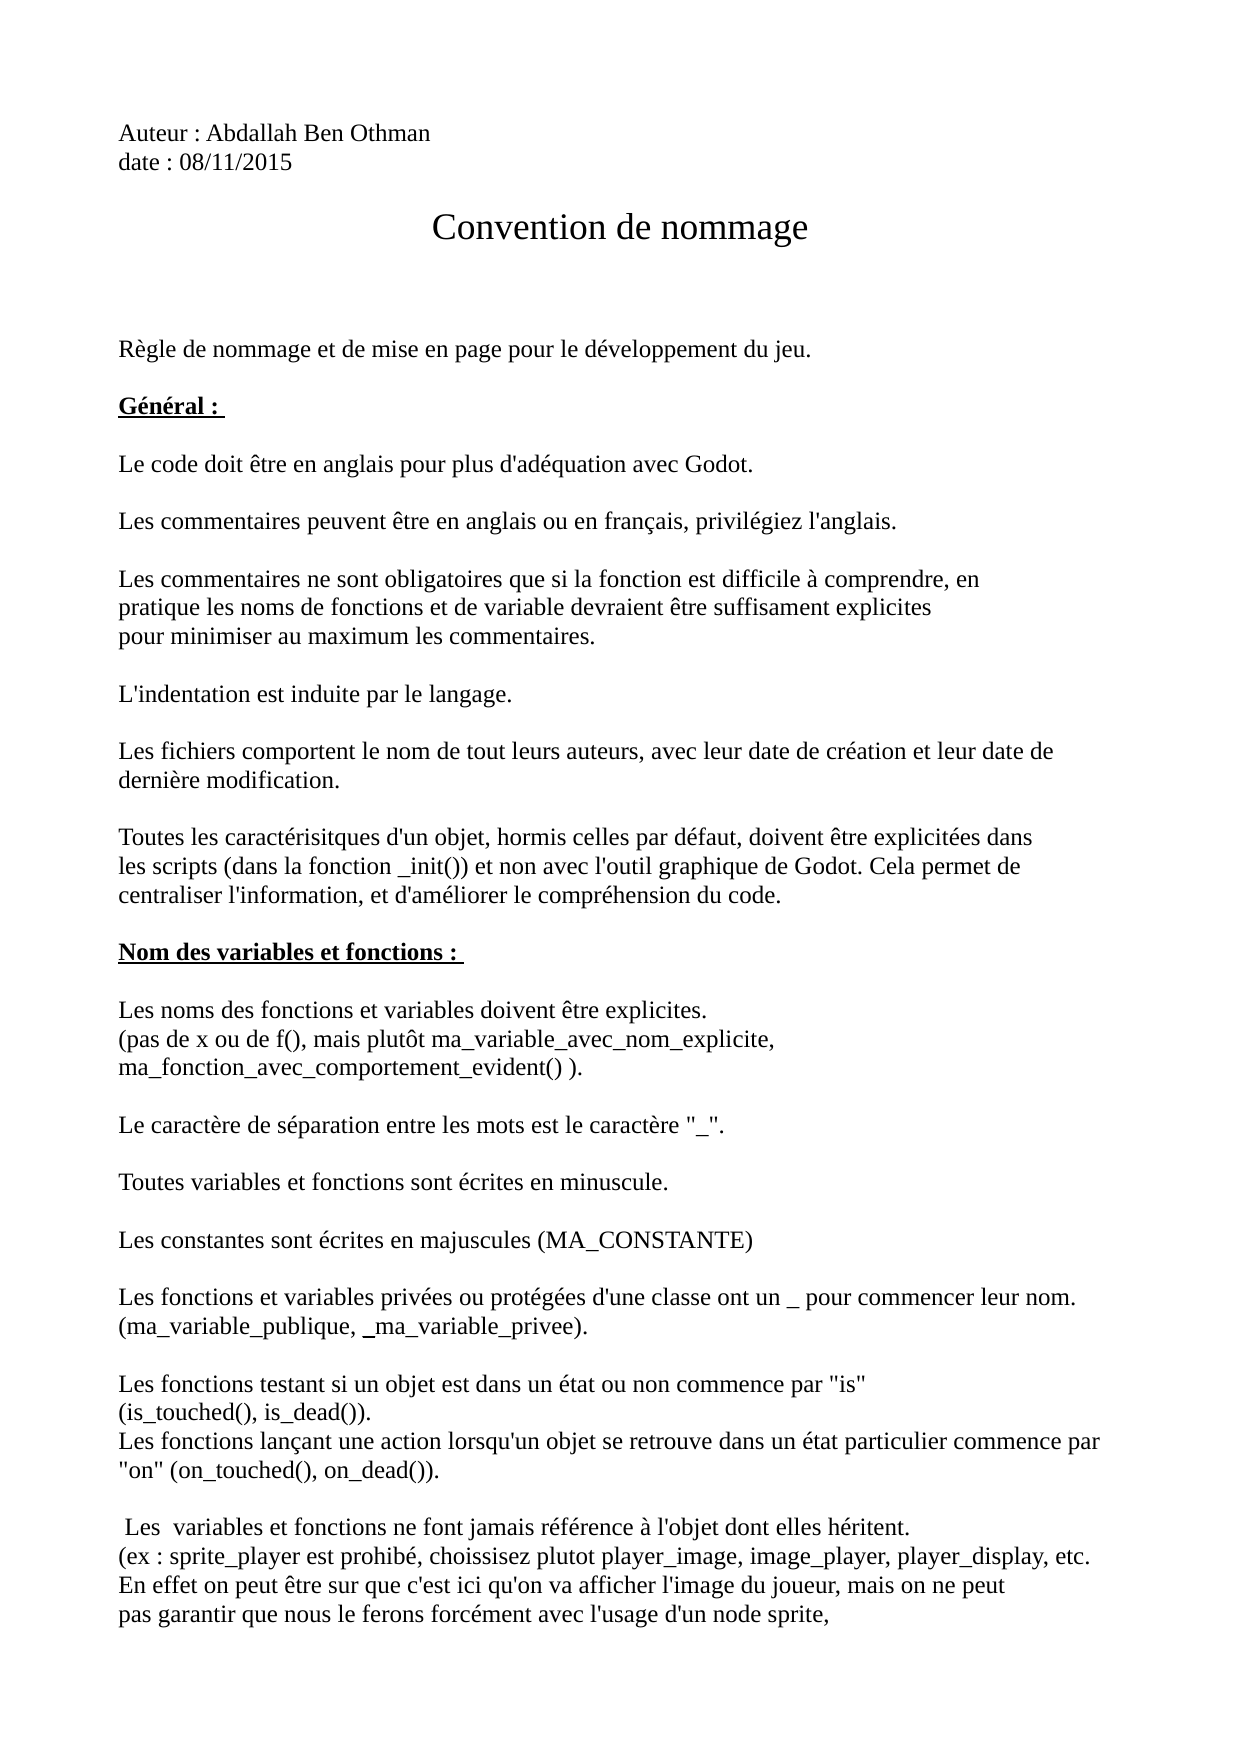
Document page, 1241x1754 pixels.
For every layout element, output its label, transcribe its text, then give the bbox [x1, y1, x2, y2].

text date : 08/11/2015 [118, 147, 1122, 176]
text Les noms des fonctions et variables doivent être explicites. [118, 995, 1122, 1024]
text (is_touched(), is_dead()). [118, 1397, 1122, 1426]
text Auteur : Abdallah Ben Othman [118, 118, 1122, 147]
text Nom des variables et fonctions : [118, 937, 1122, 966]
text Les variables et fonctions ne font jamais référence à l'objet dont elles héritent. [118, 1512, 1122, 1541]
text (pas de x ou de f(), mais plutôt ma_variable_avec_nom_explicite, ma_fonction_avec_comportement_evident() ). [118, 1024, 1122, 1081]
text Le caractère de séparation entre les mots est le caractère "_". [118, 1110, 1122, 1139]
text Les fonctions testant si un objet est dans un état ou non commence par "is" [118, 1369, 1122, 1397]
text Les fichiers comportent le nom de tout leurs auteurs, avec leur date de création et leur date de dernière modification. [118, 736, 1122, 794]
text Les fonctions et variables privées ou protégées d'une classe ont un _ pour commencer leur nom. [118, 1282, 1122, 1311]
text Toutes les caractérisitques d'un objet, hormis celles par défaut, doivent être explicitées dans [118, 822, 1122, 851]
text les scripts (dans la fonction _init()) et non avec l'outil graphique de Godot. Cela permet de centraliser l'information, et d'améliorer le compréhension du code. [118, 851, 1122, 909]
text Toutes variables et fonctions sont écrites en minuscule. [118, 1167, 1122, 1196]
text Convention de nommage [118, 204, 1122, 247]
text Les fonctions lançant une action lorsqu'un objet se retrouve dans un état particulier commence par [118, 1426, 1122, 1455]
text Règle de nommage et de mise en page pour le développement du jeu. [118, 334, 1122, 362]
text "on" (on_touched(), on_dead()). [118, 1455, 1122, 1484]
text pas garantir que nous le ferons forcément avec l'usage d'un node sprite, [118, 1599, 1122, 1627]
text Les constantes sont écrites en majuscules (MA_CONSTANTE) [118, 1225, 1122, 1254]
text Le code doit être en anglais pour plus d'adéquation avec Godot. [118, 449, 1122, 477]
text pour minimiser au maximum les commentaires. [118, 621, 1122, 650]
text (ma_variable_publique, _ma_variable_privee). [118, 1311, 1122, 1340]
text Les commentaires peuvent être en anglais ou en français, privilégiez l'anglais. [118, 506, 1122, 535]
text Les commentaires ne sont obligatoires que si la fonction est difficile à comprendre, en [118, 564, 1122, 592]
text L'indentation est induite par le langage. [118, 679, 1122, 707]
text En effet on peut être sur que c'est ici qu'on va afficher l'image du joueur, mais on ne peut [118, 1570, 1122, 1599]
text (ex : sprite_player est prohibé, choissisez plutot player_image, image_player, player_display, etc. [118, 1541, 1122, 1570]
text pratique les noms de fonctions et de variable devraient être suffisament explicites [118, 592, 1122, 621]
text Général : [118, 391, 1122, 420]
